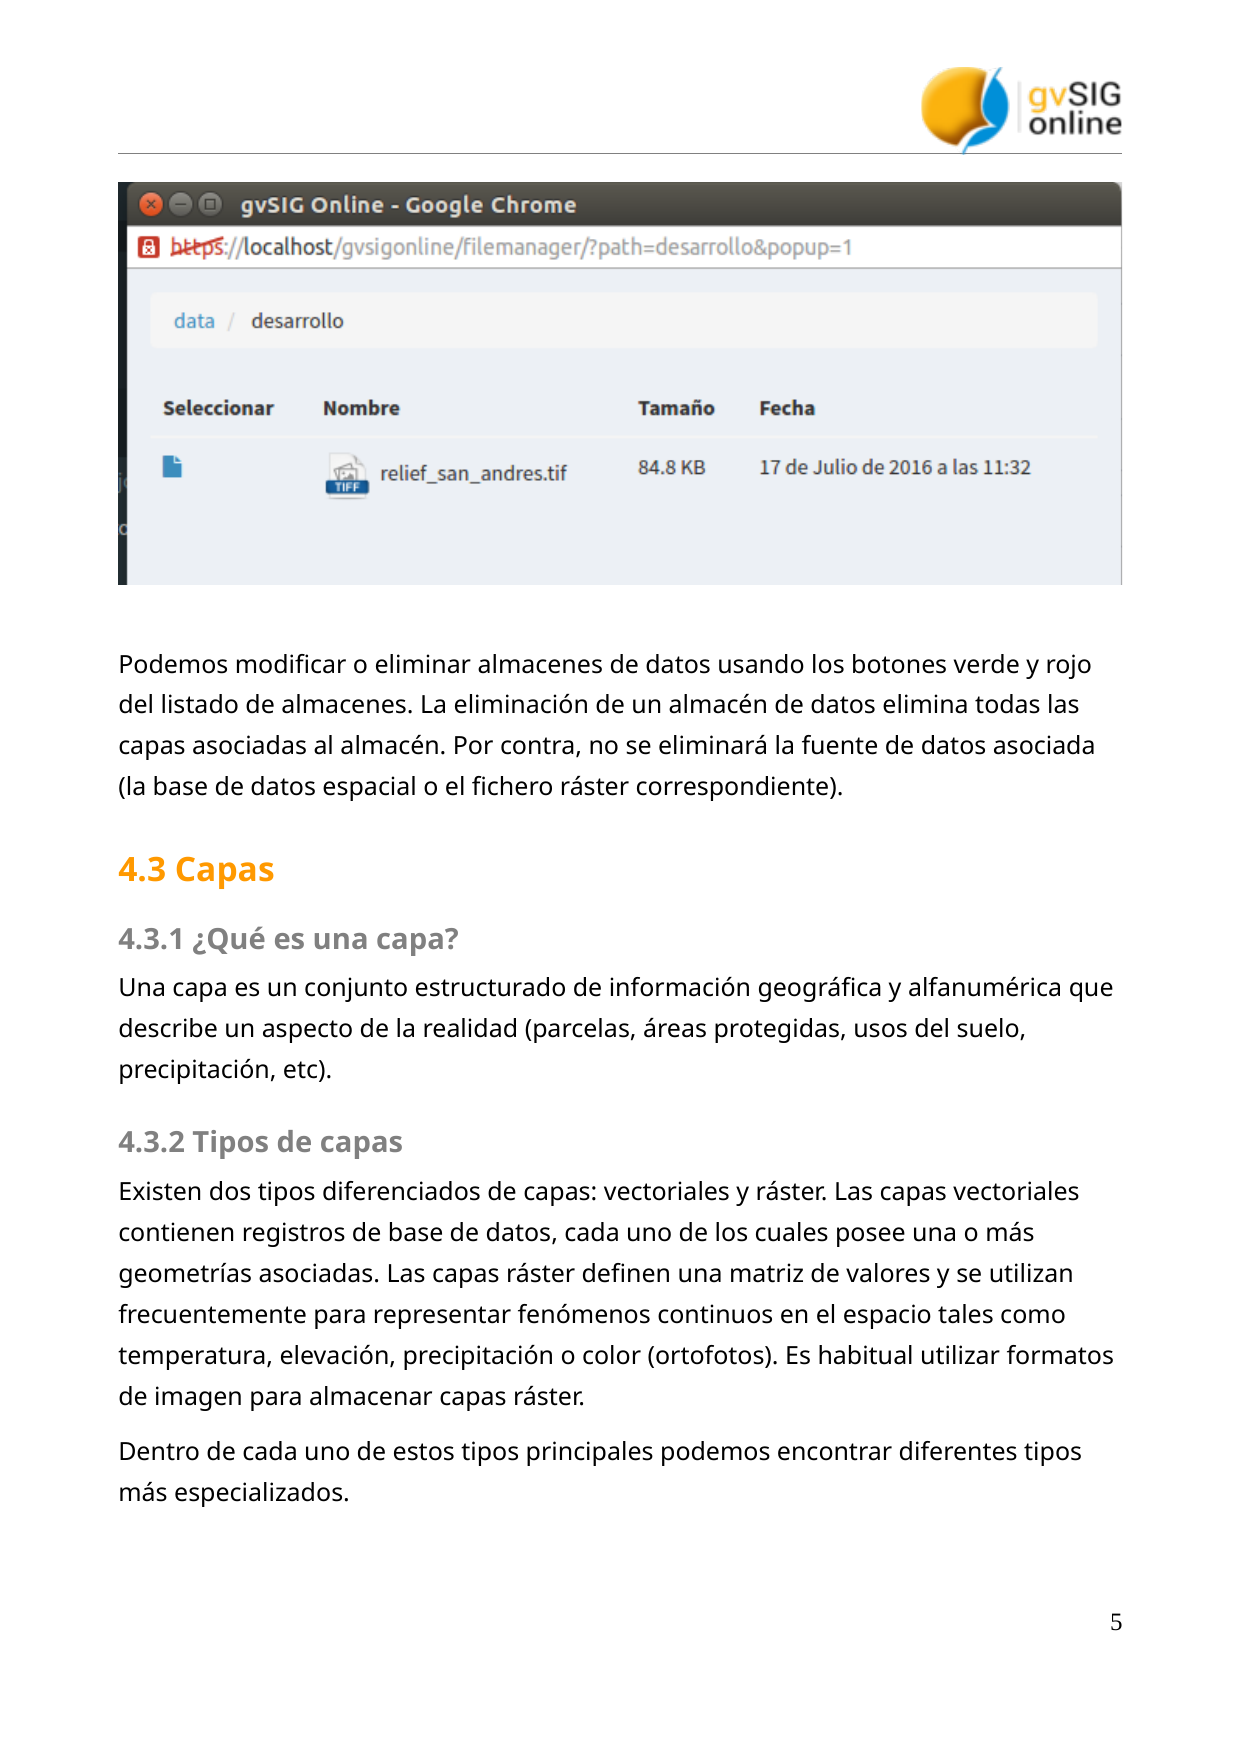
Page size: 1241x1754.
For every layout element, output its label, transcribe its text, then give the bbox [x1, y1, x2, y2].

picture [118, 182, 1123, 585]
subtitle 4.3 Capas [118, 845, 1122, 891]
picture [921, 67, 1122, 155]
text Una capa es un conjunto estructurado de información geográfica y alfanumérica que describe un aspecto de la realidad (parcelas, áreas protegidas, usos del suelo, precipitación, etc). [118, 970, 1122, 1086]
text Dentro de cada uno de estos tipos principales podemos encontrar diferentes tipos más especializados. [118, 1433, 1122, 1508]
text Existen dos tipos diferenciados de capas: vectoriales y ráster. Las capas vectoriales contienen registros de base de datos, cada uno de los cuales posee una o más geometrías asociadas. Las capas ráster definen una matriz de valores y se utilizan frecuentemente para representar fenómenos continuos en el espacio tales como temperatura, elevación, precipitación o color (ortofotos). Es habitual utilizar formatos de imagen para almacenar capas ráster. [118, 1174, 1122, 1412]
subtitle 4.3.1 ¿Qué es una capa? [118, 918, 1122, 958]
subtitle 4.3.2 Tipos de capas [118, 1122, 1122, 1161]
text Podemos modificar o eliminar almacenes de datos usando los botones verde y rojo del listado de almacenes. La eliminación de un almacén de datos elimina todas las capas asociadas al almacén. Por contra, no se eliminará la fuente de datos asociada (la base de datos espacial o el fichero ráster correspondiente). [118, 646, 1122, 803]
